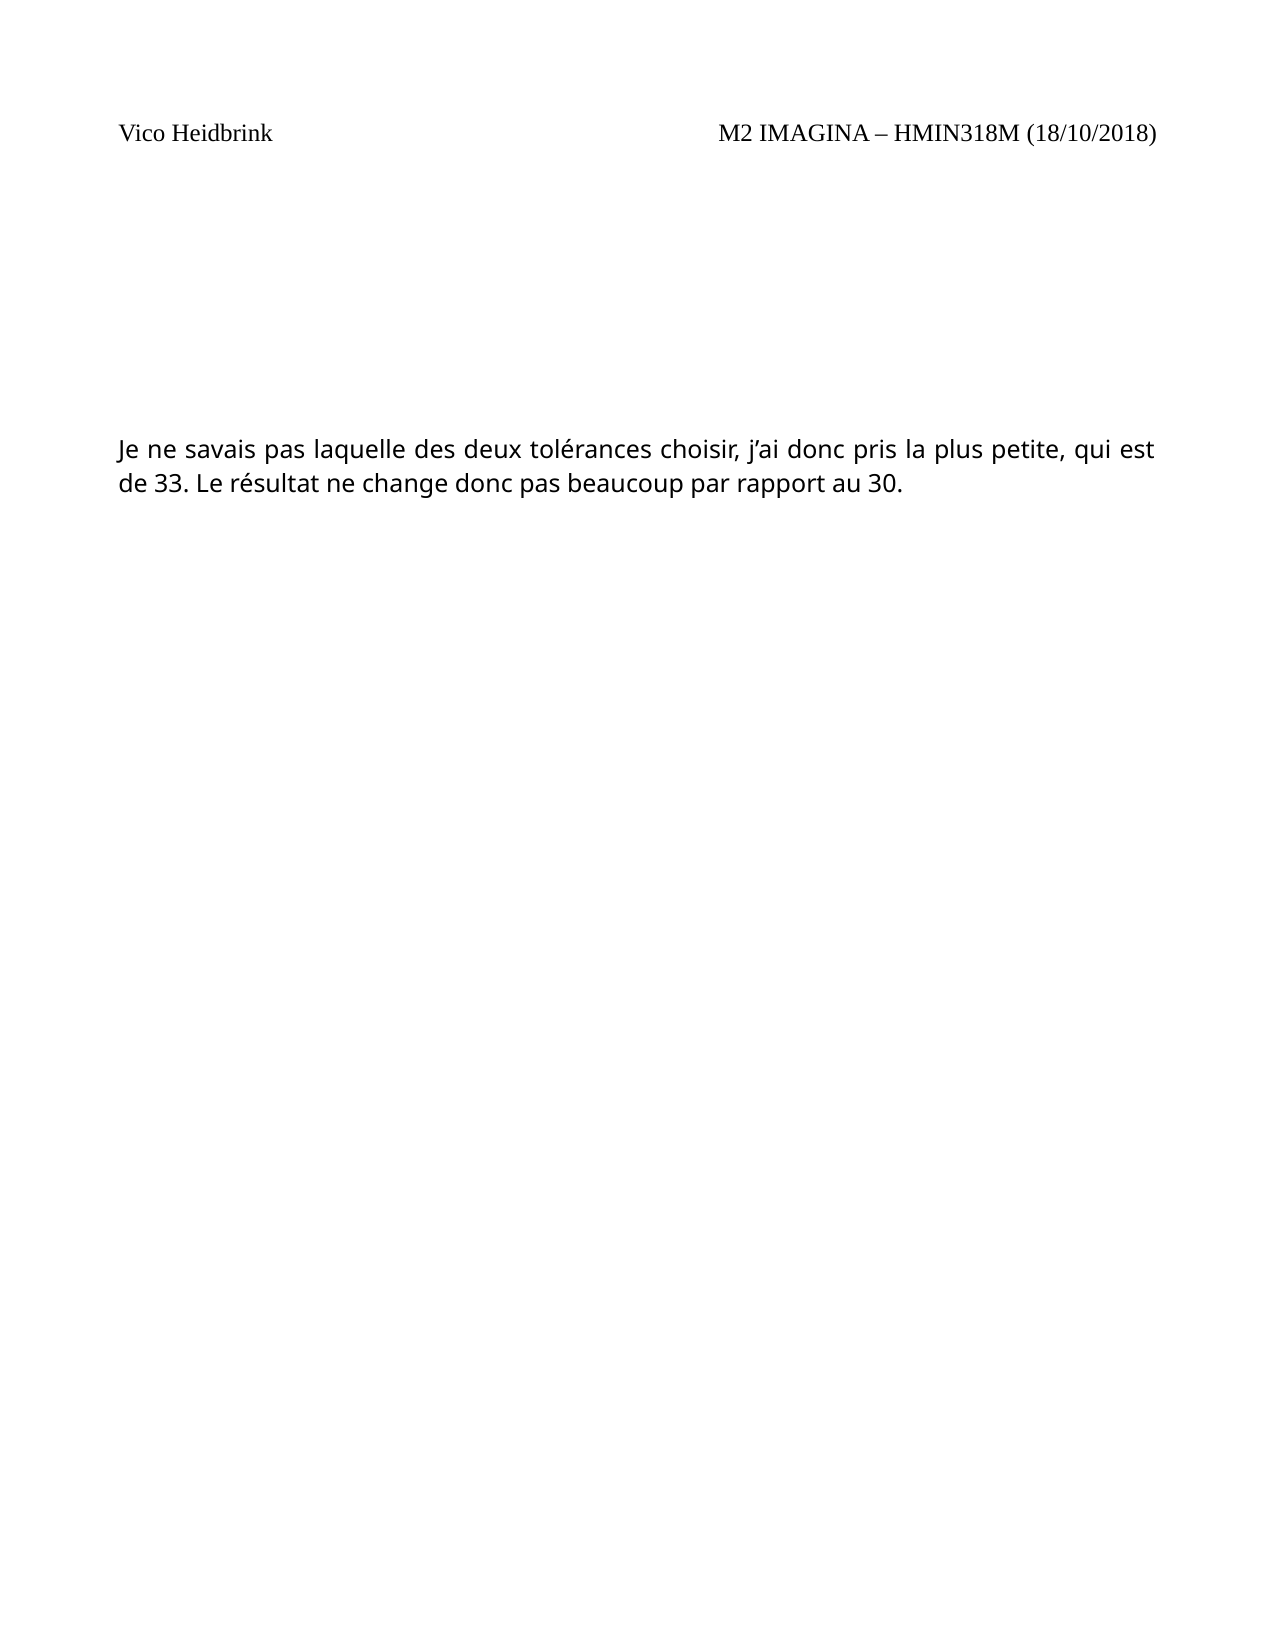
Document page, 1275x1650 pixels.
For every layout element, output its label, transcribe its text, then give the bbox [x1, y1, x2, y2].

text Je ne savais pas laquelle des deux tolérances choisir, j’ai donc pris la plus petite, qui est de 33. Le résultat ne change donc pas beaucoup par rapport au 30. [118, 432, 1157, 500]
